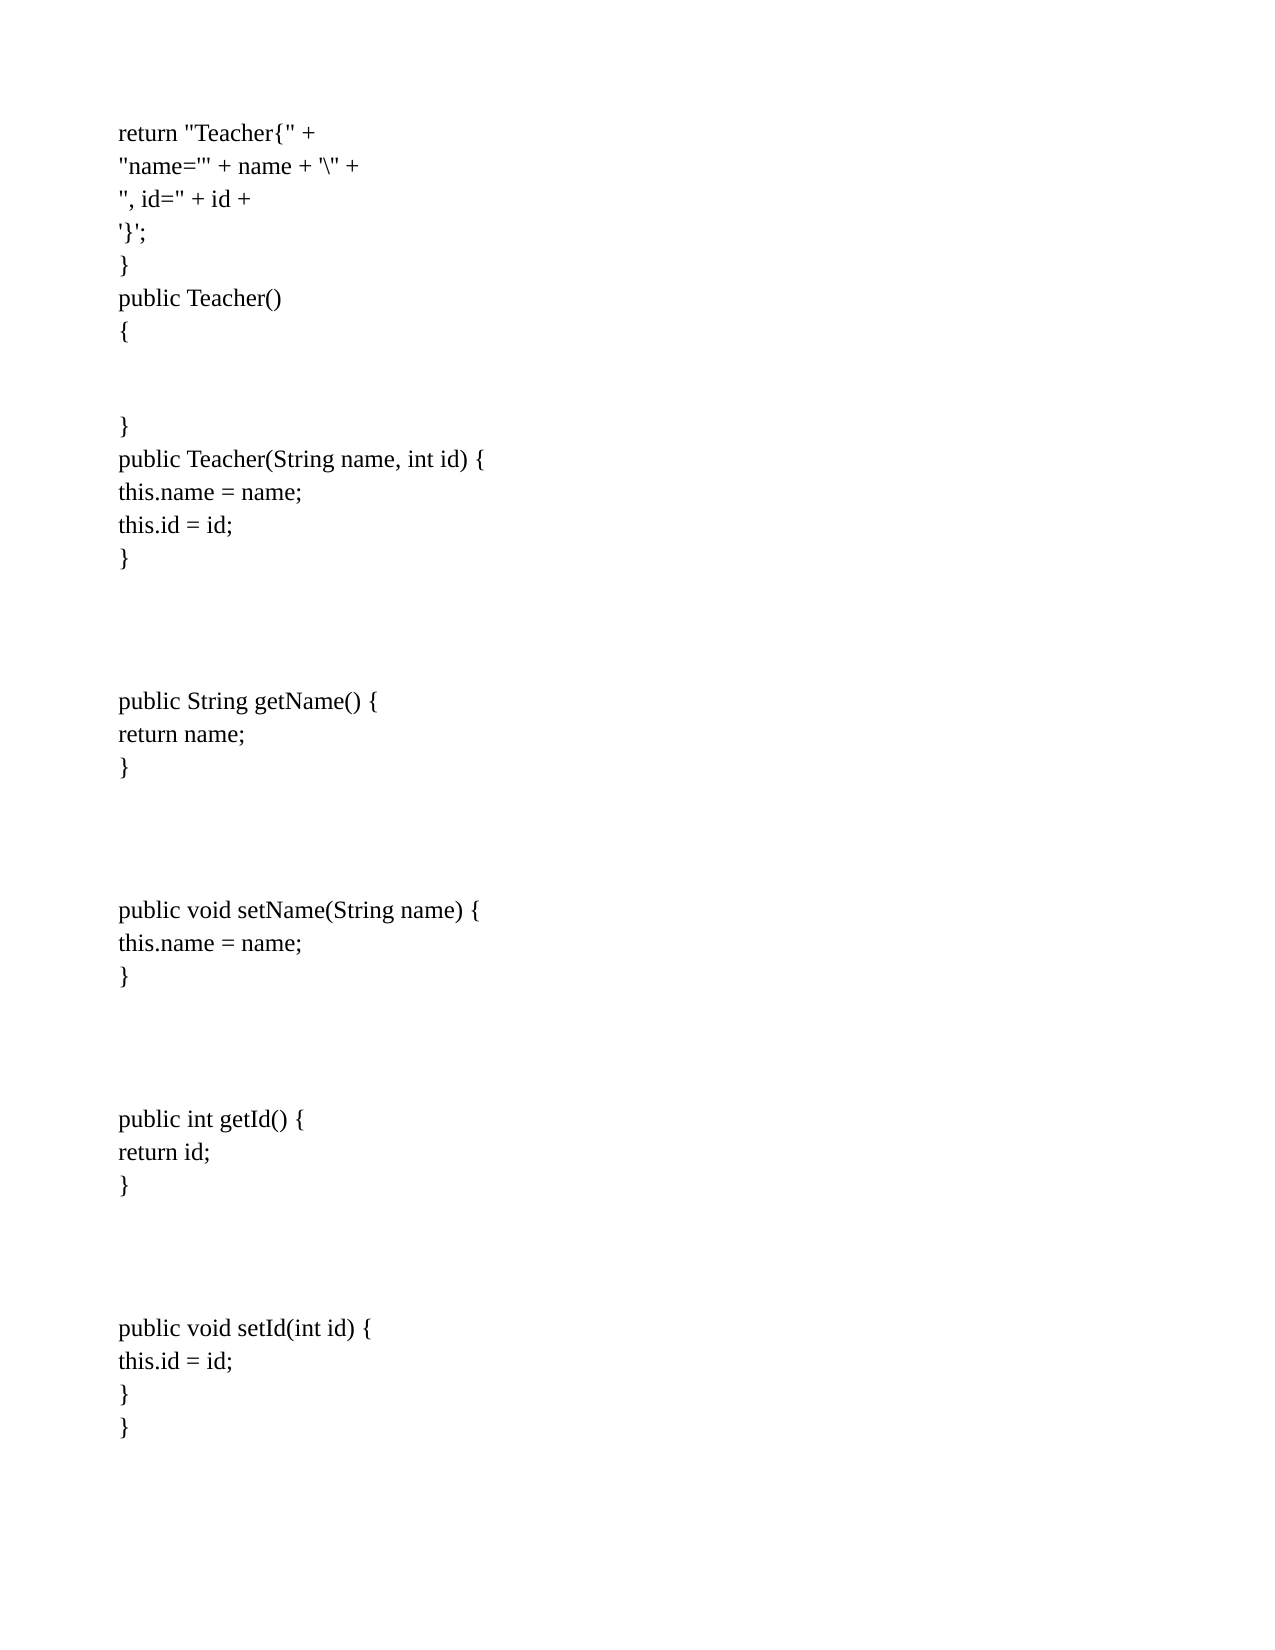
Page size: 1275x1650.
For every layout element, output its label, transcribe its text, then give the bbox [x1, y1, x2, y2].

text public int getId() { return id; } [118, 1104, 1157, 1199]
text public String getName() { return name; } [118, 686, 1157, 781]
text public void setName(String name) { this.name = name; } [118, 895, 1157, 990]
text return "Teacher{" + "name='" + name + '\'' + ", id=" + id + '}'; } public Teacher() { [118, 118, 1157, 345]
text public void setId(int id) { this.id = id; } } [118, 1313, 1157, 1441]
text } public Teacher(String name, int id) { this.name = name; this.id = id; } [118, 411, 1157, 572]
